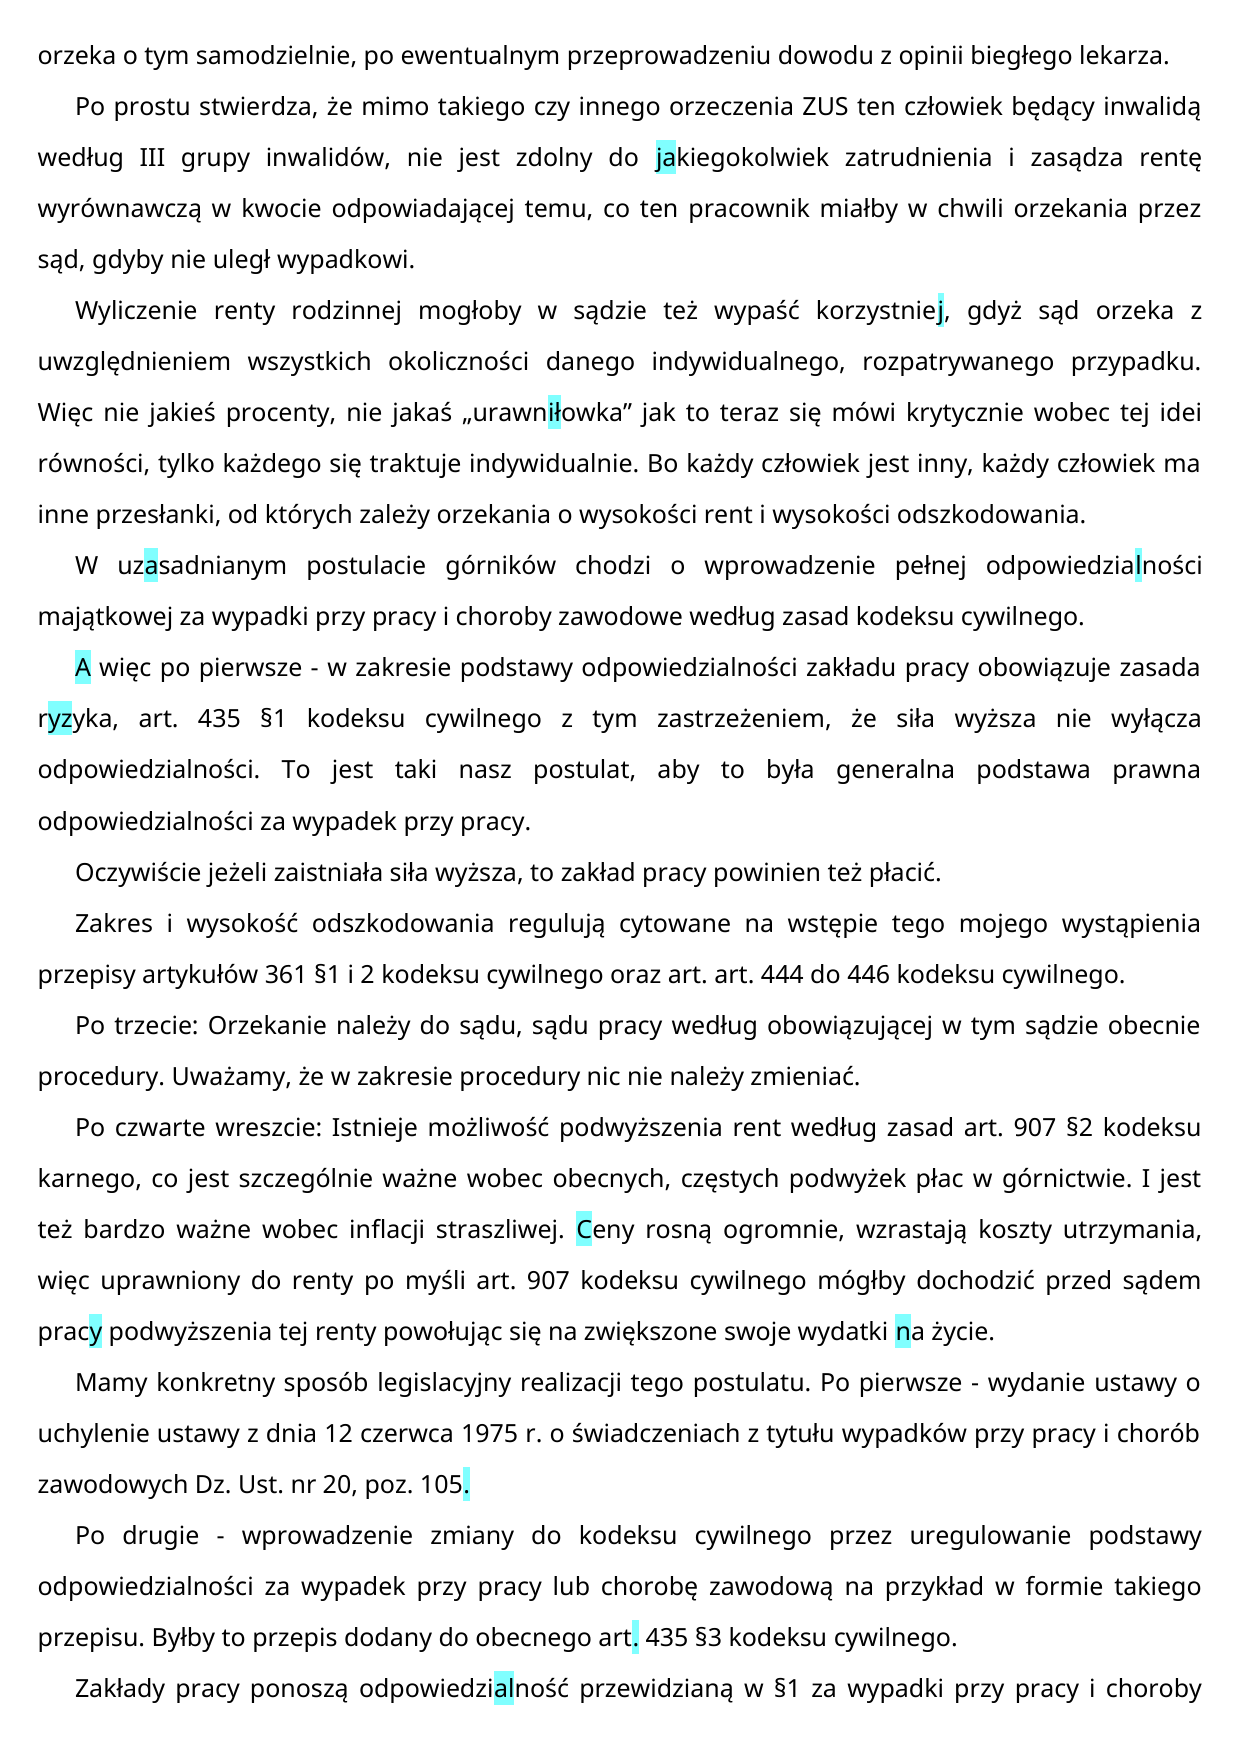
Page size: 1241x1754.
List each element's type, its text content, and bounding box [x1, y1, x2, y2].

text Po trzecie: Orzekanie należy do sądu, sądu pracy według obowiązującej w tym sądzie obecnie procedury. Uważamy, że w zakresie procedury nic nie należy zmieniać. [37, 1007, 1203, 1092]
text A więc po pierwsze - w zakresie podstawy odpowiedzialności zakładu pracy obowiązuje zasada ryzyka, art. 435 §1 kodeksu cywilnego z tym zastrzeżeniem, że siła wyższa nie wyłącza odpowiedzialności. To jest taki nasz postulat, aby to była generalna podstawa prawna odpowiedzialności za wypadek przy pracy. [37, 650, 1203, 837]
text Po drugie - wprowadzenie zmiany do kodeksu cywilnego przez uregulowanie podstawy odpowiedzialności za wypadek przy pracy lub chorobę zawodową na przykład w formie takiego przepisu. Byłby to przepis dodany do obecnego art. 435 §3 kodeksu cywilnego. [37, 1518, 1203, 1654]
text Wyliczenie renty rodzinnej mogłoby w sądzie też wypaść korzystniej, gdyż sąd orzeka z uwzględnieniem wszystkich okoliczności danego indywidualnego, rozpatrywanego przypadku. Więc nie jakieś procenty, nie jakaś „urawniłowka” jak to teraz się mówi krytycznie wobec tej idei równości, tylko każdego się traktuje indywidualnie. Bo każdy człowiek jest inny, każdy człowiek ma inne przesłanki, od których zależy orzekania o wysokości rent i wysokości odszkodowania. [37, 293, 1203, 531]
text Oczywiście jeżeli zaistniała siła wyższa, to zakład pracy powinien też płacić. [37, 854, 1203, 888]
text Mamy konkretny sposób legislacyjny realizacji tego postulatu. Po pierwsze - wydanie ustawy o uchylenie ustawy z dnia 12 czerwca 1975 r. o świadczeniach z tytułu wypadków przy pracy i chorób zawodowych Dz. Ust. nr 20, poz. 105. [37, 1364, 1203, 1501]
text Po czwarte wreszcie: Istnieje możliwość podwyższenia rent według zasad art. 907 §2 kodeksu karnego, co jest szczególnie ważne wobec obecnych, częstych podwyżek płac w górnictwie. I jest też bardzo ważne wobec inflacji straszliwej. Ceny rosną ogromnie, wzrastają koszty utrzymania, więc uprawniony do renty po myśli art. 907 kodeksu cywilnego mógłby dochodzić przed sądem pracy podwyższenia tej renty powołując się na zwiększone swoje wydatki na życie. [37, 1109, 1203, 1348]
text Po prostu stwierdza, że mimo takiego czy innego orzeczenia ZUS ten człowiek będący inwalidą według III grupy inwalidów, nie jest zdolny do jakiegokolwiek zatrudnienia i zasądza rentę wyrównawczą w kwocie odpowiadającej temu, co ten pracownik miałby w chwili orzekania przez sąd, gdyby nie uległ wypadkowi. [37, 88, 1203, 276]
text orzeka o tym samodzielnie, po ewentualnym przeprowadzeniu dowodu z opinii biegłego lekarza. [37, 37, 1203, 72]
text Zakres i wysokość odszkodowania regulują cytowane na wstępie tego mojego wystąpienia przepisy artykułów 361 §1 i 2 kodeksu cywilnego oraz art. art. 444 do 446 kodeksu cywilnego. [37, 905, 1203, 990]
text Zakłady pracy ponoszą odpowiedzialność przewidzianą w §1 za wypadki przy pracy i choroby [37, 1671, 1203, 1705]
text W uzasadnianym postulacie górników chodzi o wprowadzenie pełnej odpowiedzialności majątkowej za wypadki przy pracy i choroby zawodowe według zasad kodeksu cywilnego. [37, 548, 1203, 633]
